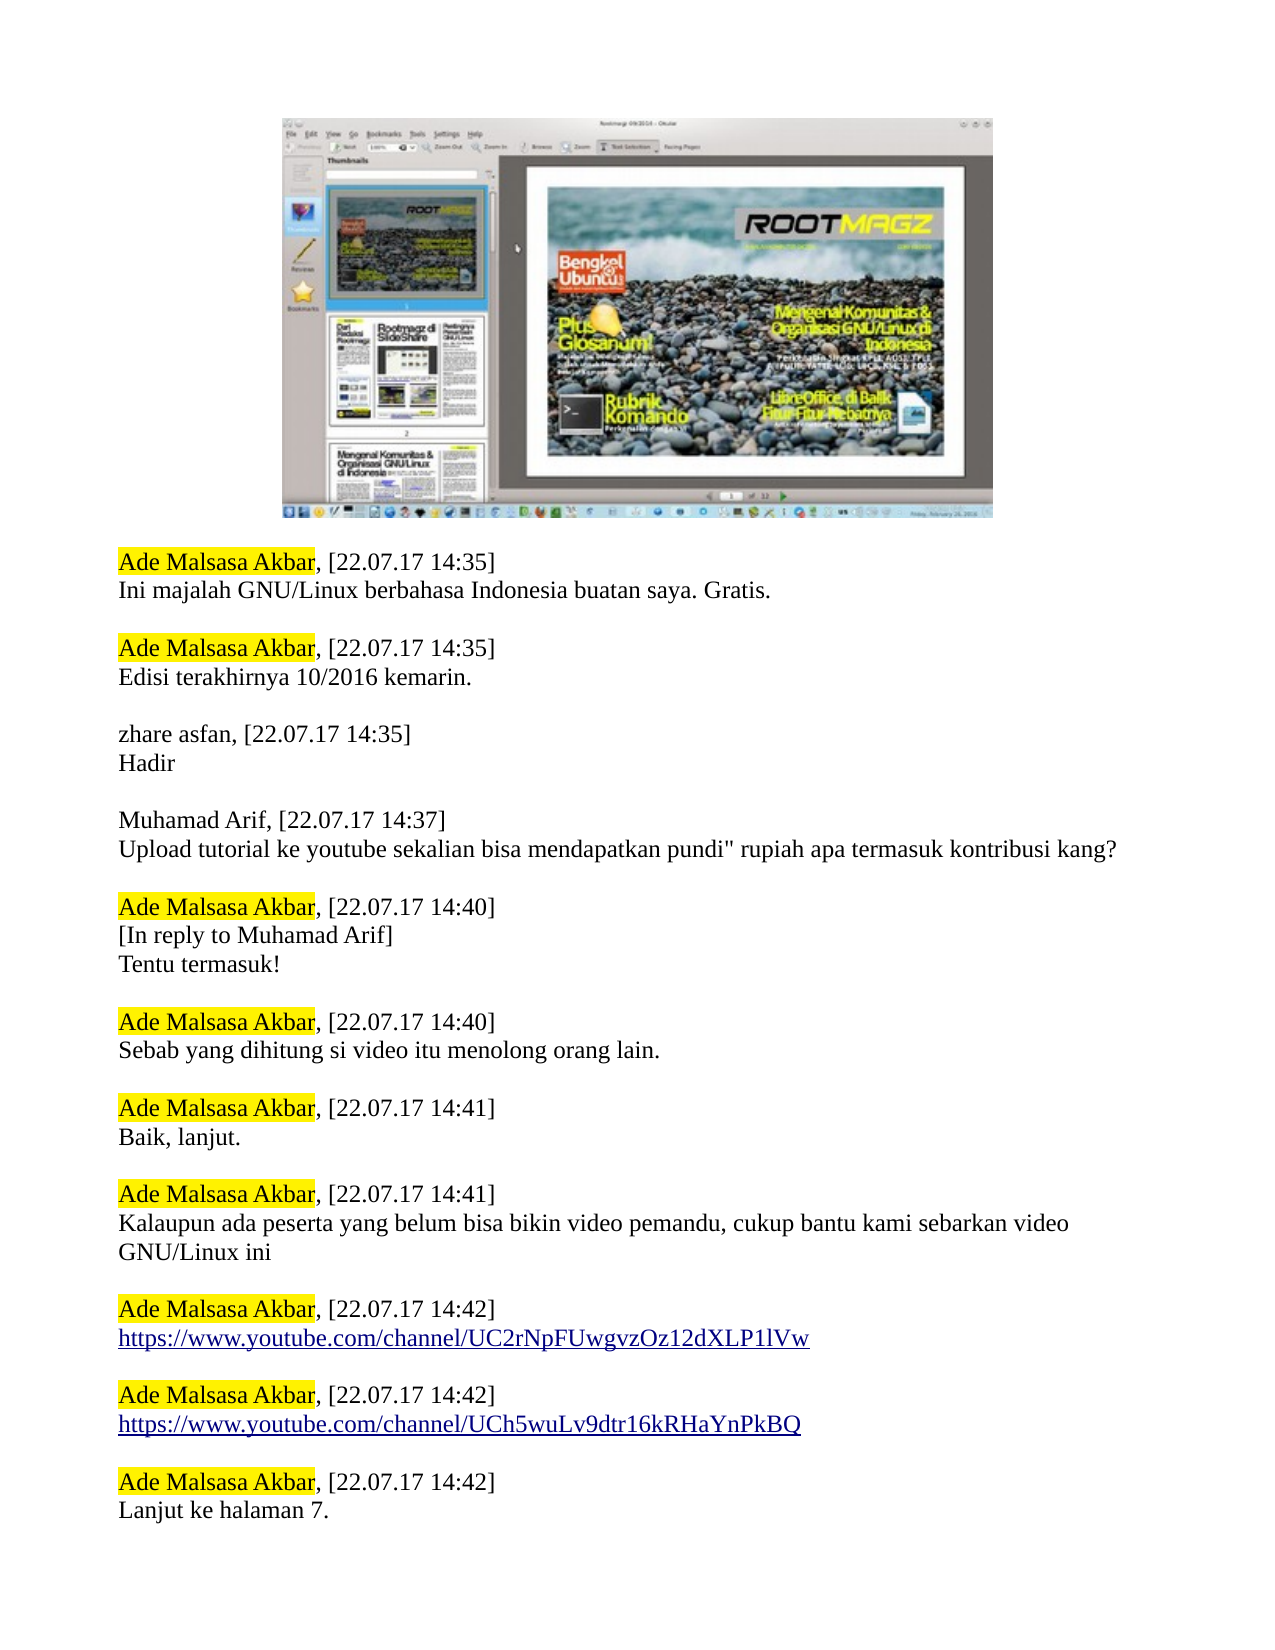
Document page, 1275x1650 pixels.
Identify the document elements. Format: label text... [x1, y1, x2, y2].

text Upload tutorial ke youtube sekalian bisa mendapatkan pundi" rupiah apa termasuk kontribusi kang? [118, 834, 1157, 863]
text Ade Malsasa Akbar, [22.07.17 14:42] [118, 1467, 1157, 1495]
text Ade Malsasa Akbar, [22.07.17 14:35] [118, 633, 1157, 662]
text Lanjut ke halaman 7. [118, 1495, 1157, 1524]
text Ade Malsasa Akbar, [22.07.17 14:40] [118, 892, 1157, 920]
text [In reply to Muhamad Arif] [118, 920, 1157, 949]
text Sebab yang dihitung si video itu menolong orang lain. [118, 1035, 1157, 1064]
text Baik, lanjut. [118, 1122, 1157, 1150]
text Kalaupun ada peserta yang belum bisa bikin video pemandu, cukup bantu kami sebarkan video GNU/Linux ini [118, 1208, 1157, 1265]
text Ade Malsasa Akbar, [22.07.17 14:35] [118, 547, 1157, 575]
text zhare asfan, [22.07.17 14:35] [118, 719, 1157, 748]
text Edisi terakhirnya 10/2016 kemarin. [118, 662, 1157, 690]
text Tentu termasuk! [118, 949, 1157, 978]
text Ade Malsasa Akbar, [22.07.17 14:42] [118, 1294, 1157, 1323]
text Ade Malsasa Akbar, [22.07.17 14:41] [118, 1093, 1157, 1122]
text Hadir [118, 748, 1157, 777]
text Ade Malsasa Akbar, [22.07.17 14:42] [118, 1380, 1157, 1409]
text Muhamad Arif, [22.07.17 14:37] [118, 805, 1157, 834]
text Ade Malsasa Akbar, [22.07.17 14:40] [118, 1007, 1157, 1035]
picture [282, 118, 993, 518]
text https://www.youtube.com/channel/UC2rNpFUwgvzOz12dXLP1lVw [118, 1323, 1157, 1352]
text Ade Malsasa Akbar, [22.07.17 14:41] [118, 1179, 1157, 1208]
text Ini majalah GNU/Linux berbahasa Indonesia buatan saya. Gratis. [118, 575, 1157, 604]
text https://www.youtube.com/channel/UCh5wuLv9dtr16kRHaYnPkBQ [118, 1409, 1157, 1438]
